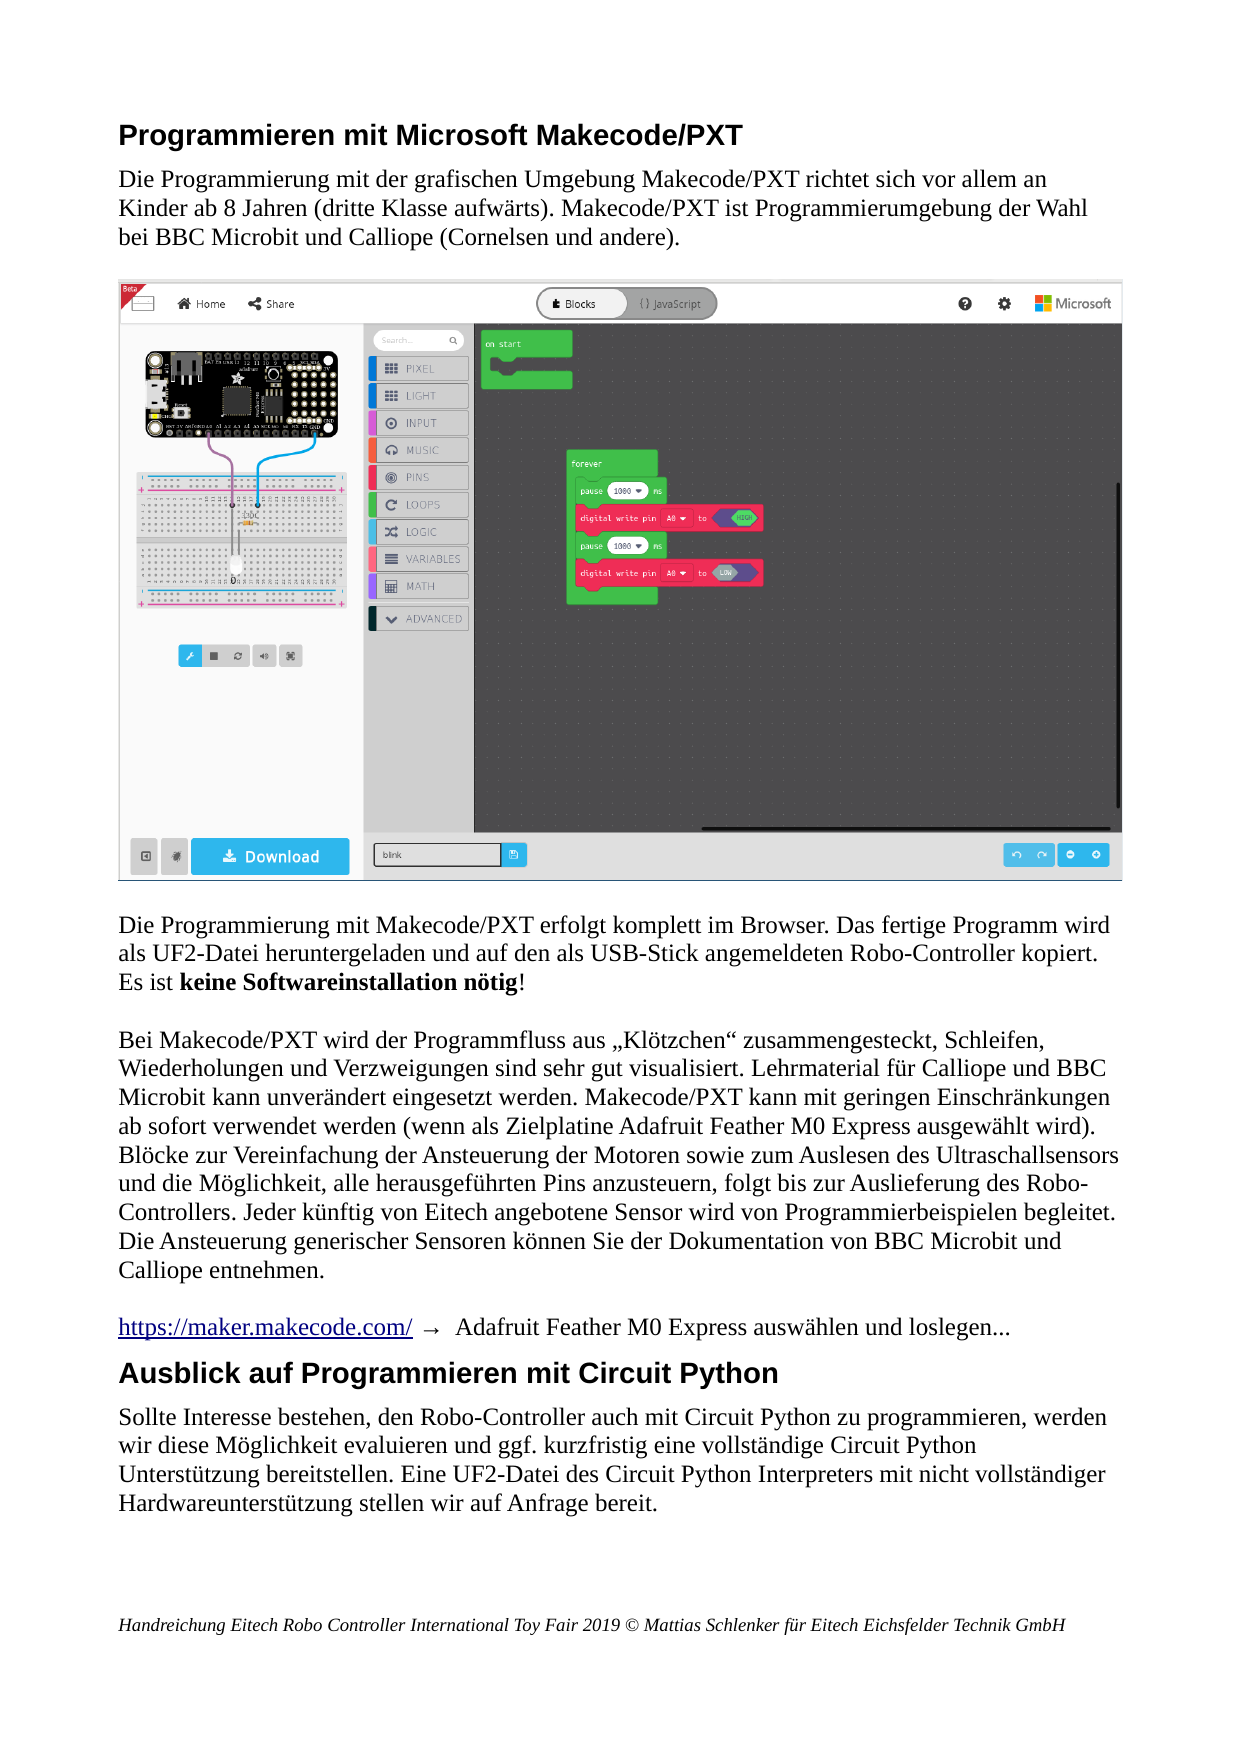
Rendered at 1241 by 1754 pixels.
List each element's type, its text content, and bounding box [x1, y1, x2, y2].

picture [118, 279, 1123, 881]
text Die Programmierung mit Makecode/PXT erfolgt komplett im Browser. Das fertige Programm wird als UF2-Datei heruntergeladen und auf den als USB-Stick angemeldeten Robo-Controller kopiert. Es ist keine Softwareinstallation nötig! [118, 910, 1122, 996]
text https://maker.makecode.com/ → Adafruit Feather M0 Express auswählen und loslegen... [118, 1312, 1122, 1341]
subtitle Ausblick auf Programmieren mit Circuit Python [118, 1356, 1122, 1389]
text Die Programmierung mit der grafischen Umgebung Makecode/PXT richtet sich vor allem an Kinder ab 8 Jahren (dritte Klasse aufwärts). Makecode/PXT ist Programmierumgebung der Wahl bei BBC Microbit und Calliope (Cornelsen und andere). [118, 164, 1122, 251]
subtitle Programmieren mit Microsoft Makecode/PXT [118, 118, 1122, 152]
text Bei Makecode/PXT wird der Programmfluss aus „Klötzchen“ zusammengesteckt, Schleifen, Wiederholungen und Verzweigungen sind sehr gut visualisiert. Lehrmaterial für Calliope und BBC Microbit kann unverändert eingesetzt werden. Makecode/PXT kann mit geringen Einschränkungen ab sofort verwendet werden (wenn als Zielplatine Adafruit Feather M0 Express ausgewählt wird). Blöcke zur Vereinfachung der Ansteuerung der Motoren sowie zum Auslesen des Ultraschallsensors und die Möglichkeit, alle herausgeführten Pins anzusteuern, folgt bis zur Auslieferung des Robo-Controllers. Jeder künftig von Eitech angebotene Sensor wird von Programmierbeispielen begleitet. Die Ansteuerung generischer Sensoren können Sie der Dokumentation von BBC Microbit und Calliope entnehmen. [118, 1025, 1122, 1283]
text Sollte Interesse bestehen, den Robo-Controller auch mit Circuit Python zu programmieren, werden wir diese Möglichkeit evaluieren und ggf. kurzfristig eine vollständige Circuit Python Unterstützung bereitstellen. Eine UF2-Datei des Circuit Python Interpreters mit nicht vollständiger Hardwareunterstützung stellen wir auf Anfrage bereit. [118, 1402, 1122, 1517]
